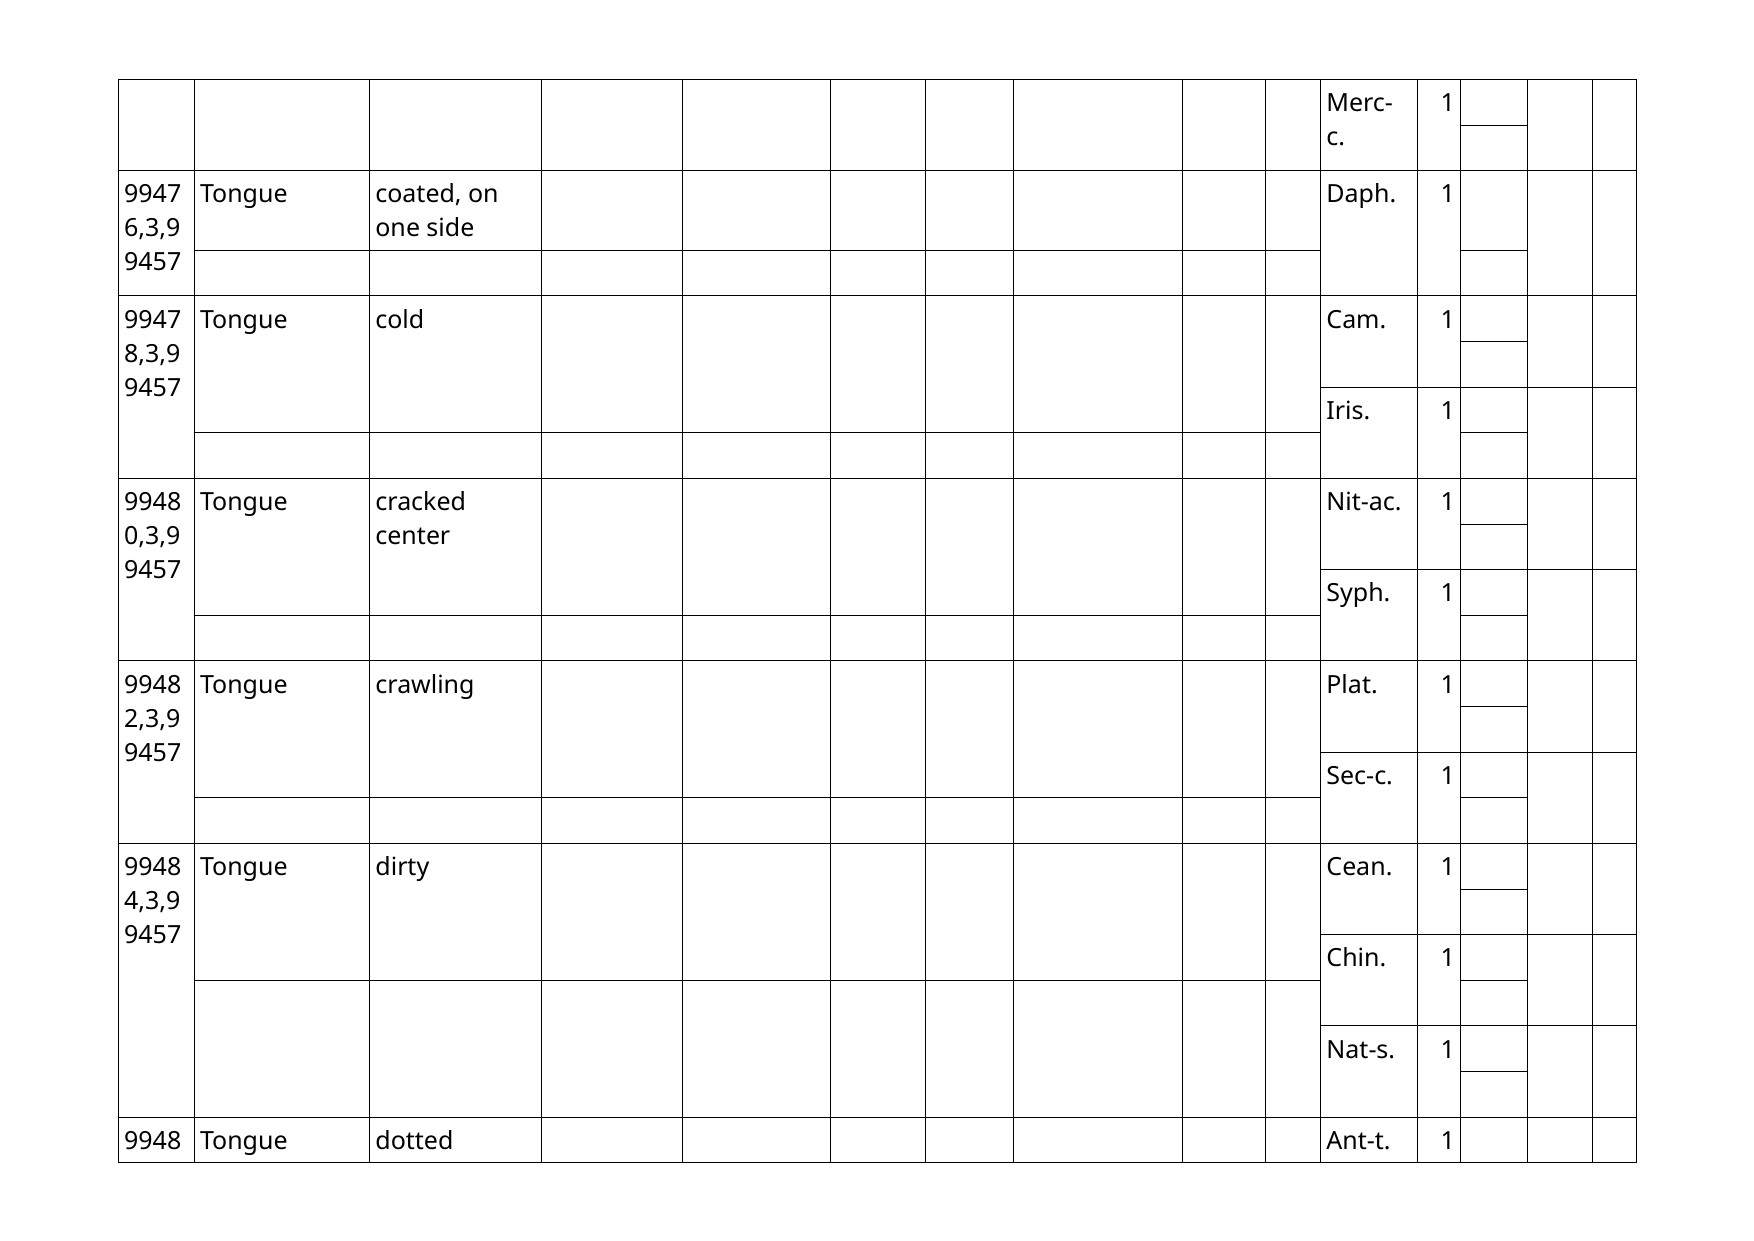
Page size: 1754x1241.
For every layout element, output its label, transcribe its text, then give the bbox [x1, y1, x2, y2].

table_cell Daph. [1321, 171, 1417, 295]
table_cell [1183, 844, 1265, 980]
table_cell [1014, 296, 1182, 432]
table_cell [1593, 479, 1636, 569]
table_cell Tongue [195, 1118, 369, 1162]
table_cell [1461, 753, 1527, 797]
table_cell [1461, 661, 1527, 706]
table_cell Tongue [195, 296, 369, 432]
table_cell 1 [1418, 388, 1460, 478]
table_cell 1 [1418, 479, 1460, 569]
table_cell [1593, 171, 1636, 295]
table_cell Cam. [1321, 296, 1417, 387]
table_cell [1183, 798, 1265, 843]
table_cell [683, 296, 830, 432]
table_cell [683, 661, 830, 797]
table_cell [1461, 342, 1527, 387]
table_cell [926, 479, 1013, 615]
table_cell [1528, 171, 1592, 295]
table_cell [1461, 1072, 1527, 1117]
table_cell [1461, 570, 1527, 615]
table_cell Nat-s. [1321, 1026, 1417, 1117]
table_cell [683, 171, 830, 250]
table_cell [1266, 171, 1320, 250]
table_cell [1528, 661, 1592, 752]
table_cell [1183, 296, 1265, 432]
table_cell [831, 1118, 925, 1162]
table_cell [926, 981, 1013, 1117]
table_cell 1 [1418, 1118, 1460, 1162]
table_cell Chin. [1321, 935, 1417, 1025]
table_cell [1528, 935, 1592, 1025]
table_cell [1528, 388, 1592, 478]
table_cell [1593, 80, 1636, 170]
table_cell [1593, 753, 1636, 843]
table_cell [1014, 433, 1182, 478]
table_cell [831, 798, 925, 843]
table_cell coated, on one side [370, 171, 541, 250]
table_cell [1593, 1026, 1636, 1117]
table_cell [1461, 798, 1527, 843]
table_cell [831, 80, 925, 170]
table_cell [1266, 433, 1320, 478]
table_cell [119, 80, 194, 170]
table_cell [1461, 126, 1527, 170]
table_cell [831, 433, 925, 478]
table_cell [1183, 171, 1265, 250]
table_cell [1461, 171, 1527, 250]
table_cell dirty [370, 844, 541, 980]
table_cell [1266, 479, 1320, 615]
table_cell [1183, 479, 1265, 615]
table_cell Nit-ac. [1321, 479, 1417, 569]
table_cell [1461, 935, 1527, 980]
table_cell [1461, 890, 1527, 934]
table_cell [683, 80, 830, 170]
table_cell [1461, 616, 1527, 660]
table_cell Ant-t. [1321, 1118, 1417, 1162]
table_cell [831, 844, 925, 980]
table_cell Merc-c. [1321, 80, 1417, 170]
table_cell [1183, 616, 1265, 660]
table_cell 99476,3,99457 [119, 171, 194, 295]
table_cell [542, 1118, 682, 1162]
table_cell [1528, 479, 1592, 569]
table_cell [370, 80, 541, 170]
table_cell Sec-c. [1321, 753, 1417, 843]
table_cell 99480,3,99457 [119, 479, 194, 660]
table_cell [195, 981, 369, 1117]
table_cell [926, 1118, 1013, 1162]
table_cell [1183, 981, 1265, 1117]
table_cell [926, 433, 1013, 478]
table_cell 1 [1418, 570, 1460, 660]
table_cell [1593, 844, 1636, 934]
table_cell [195, 798, 369, 843]
table_cell Plat. [1321, 661, 1417, 752]
table_cell [926, 296, 1013, 432]
table_cell [926, 251, 1013, 295]
table_cell 1 [1418, 80, 1460, 170]
table_cell [1461, 433, 1527, 478]
table_cell [1014, 171, 1182, 250]
table_cell dotted [370, 1118, 541, 1162]
table_cell [1528, 80, 1592, 170]
table_cell [926, 616, 1013, 660]
table_cell [542, 981, 682, 1117]
table_cell Cean. [1321, 844, 1417, 934]
table_cell 99478,3,99457 [119, 296, 194, 478]
table_cell [542, 798, 682, 843]
table_cell [542, 251, 682, 295]
table_cell [926, 798, 1013, 843]
table_cell [1593, 1118, 1636, 1162]
table_cell 99484,3,99457 [119, 844, 194, 1117]
table_cell [926, 171, 1013, 250]
table_cell [926, 844, 1013, 980]
table_cell Syph. [1321, 570, 1417, 660]
table_cell [831, 171, 925, 250]
table_cell [831, 479, 925, 615]
table_cell [195, 80, 369, 170]
table_cell 1 [1418, 1026, 1460, 1117]
table_cell [1014, 844, 1182, 980]
table_cell [542, 171, 682, 250]
table_cell [926, 661, 1013, 797]
table_cell [1528, 753, 1592, 843]
table_cell [1266, 80, 1320, 170]
table_cell 1 [1418, 935, 1460, 1025]
table_cell [370, 433, 541, 478]
table_cell [542, 433, 682, 478]
table_cell [1266, 661, 1320, 797]
table_cell [370, 251, 541, 295]
table_cell [1266, 251, 1320, 295]
table_cell [542, 80, 682, 170]
table_cell [1593, 661, 1636, 752]
table_cell [1014, 798, 1182, 843]
table_cell 1 [1418, 171, 1460, 295]
table_cell [1266, 1118, 1320, 1162]
table_cell [1461, 388, 1527, 432]
table_cell [831, 981, 925, 1117]
table_cell 1 [1418, 844, 1460, 934]
table_cell [683, 433, 830, 478]
table_cell Tongue [195, 479, 369, 615]
table_cell [542, 479, 682, 615]
table_cell [1183, 251, 1265, 295]
table_cell [926, 80, 1013, 170]
table_cell [1266, 616, 1320, 660]
table_cell Iris. [1321, 388, 1417, 478]
table_cell [1461, 1118, 1527, 1162]
table_cell [542, 661, 682, 797]
table_cell [1183, 661, 1265, 797]
table_cell [683, 844, 830, 980]
table_cell [1528, 844, 1592, 934]
table_cell [370, 981, 541, 1117]
table_cell Tongue [195, 661, 369, 797]
table_cell [831, 251, 925, 295]
table_cell [1014, 251, 1182, 295]
table_cell [1183, 1118, 1265, 1162]
table_cell 1 [1418, 753, 1460, 843]
table_cell [831, 296, 925, 432]
table_cell [1461, 844, 1527, 888]
table_cell Tongue [195, 171, 369, 250]
table_cell [1528, 570, 1592, 660]
table_cell crawling [370, 661, 541, 797]
table_cell [831, 616, 925, 660]
table_cell [1266, 798, 1320, 843]
table_cell [1183, 433, 1265, 478]
table_cell [683, 798, 830, 843]
table_cell 1 [1418, 296, 1460, 387]
table_cell [195, 433, 369, 478]
table_cell [683, 616, 830, 660]
table_cell [683, 981, 830, 1117]
table_cell [1014, 661, 1182, 797]
table_cell [831, 661, 925, 797]
table_cell Tongue [195, 844, 369, 980]
table_cell [1266, 981, 1320, 1117]
table_cell [542, 844, 682, 980]
table_cell [195, 616, 369, 660]
table_cell [370, 798, 541, 843]
table_cell [1014, 616, 1182, 660]
table_cell [1528, 296, 1592, 387]
table_cell [1593, 388, 1636, 478]
table_cell [1593, 570, 1636, 660]
table_cell [1461, 981, 1527, 1025]
table_cell [1266, 844, 1320, 980]
table_cell [1461, 479, 1527, 523]
table_cell [1461, 1026, 1527, 1071]
table_cell [1014, 981, 1182, 1117]
table_cell [1461, 80, 1527, 124]
table_cell [542, 616, 682, 660]
table_cell [1014, 479, 1182, 615]
table_cell [1014, 1118, 1182, 1162]
table_cell cold [370, 296, 541, 432]
table_cell [1593, 296, 1636, 387]
table_cell [370, 616, 541, 660]
table_cell [1014, 80, 1182, 170]
table_cell [1528, 1118, 1592, 1162]
table_cell [1461, 296, 1527, 341]
table_cell [683, 479, 830, 615]
table_cell 9948 [119, 1118, 194, 1162]
table_cell [1528, 1026, 1592, 1117]
table_cell [542, 296, 682, 432]
table_cell [195, 251, 369, 295]
table_cell 1 [1418, 661, 1460, 752]
table_cell [683, 1118, 830, 1162]
table_cell [1183, 80, 1265, 170]
table_cell [683, 251, 830, 295]
table_cell [1461, 707, 1527, 752]
table_cell [1461, 251, 1527, 295]
table_cell [1266, 296, 1320, 432]
table_cell cracked center [370, 479, 541, 615]
table_cell [1593, 935, 1636, 1025]
table_cell 99482,3,99457 [119, 661, 194, 843]
table_cell [1461, 525, 1527, 569]
